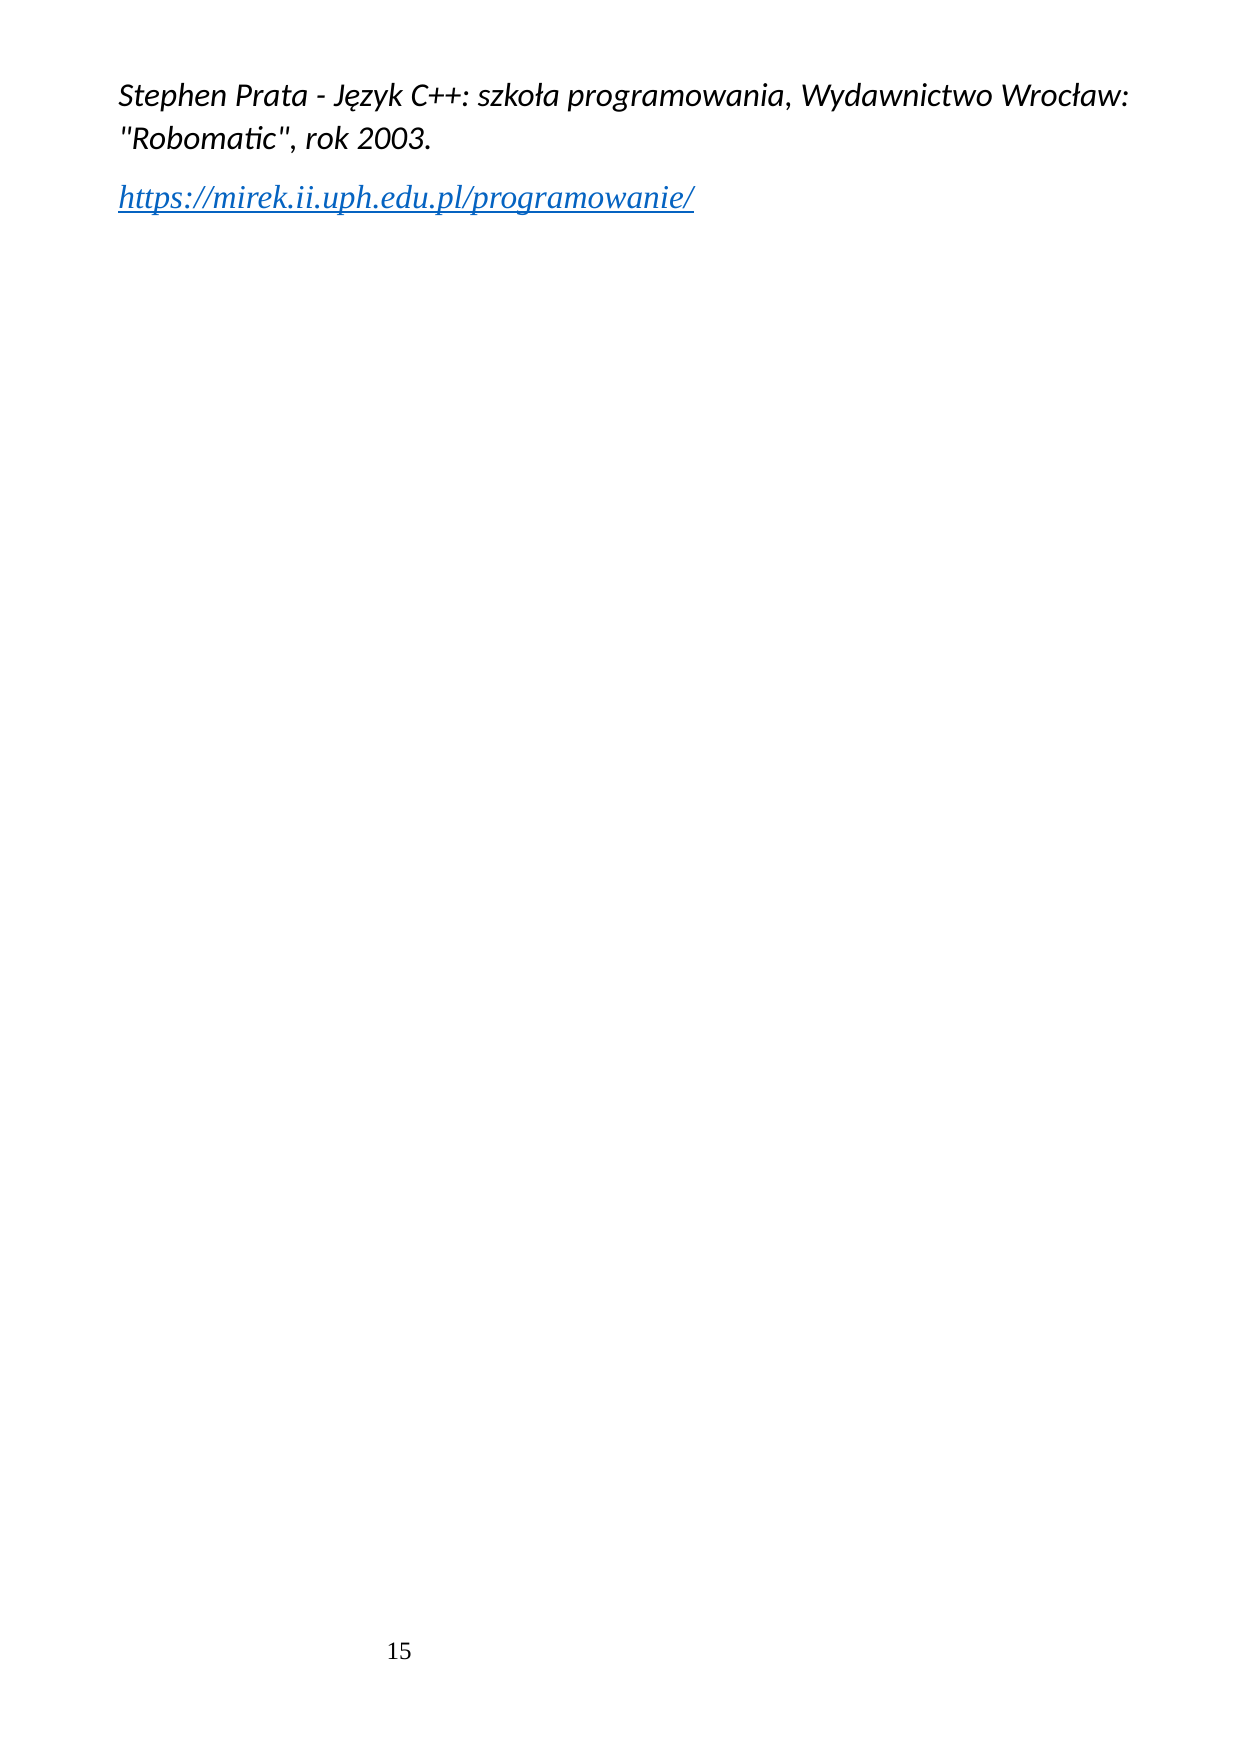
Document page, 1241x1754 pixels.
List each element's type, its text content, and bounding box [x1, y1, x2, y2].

text Stephen Prata - Język C++: szkoła programowania, Wydawnictwo Wrocław: "Robomatic", rok 2003. [118, 74, 1157, 158]
text https://mirek.ii.uph.edu.pl/programowanie/ [118, 177, 1157, 216]
